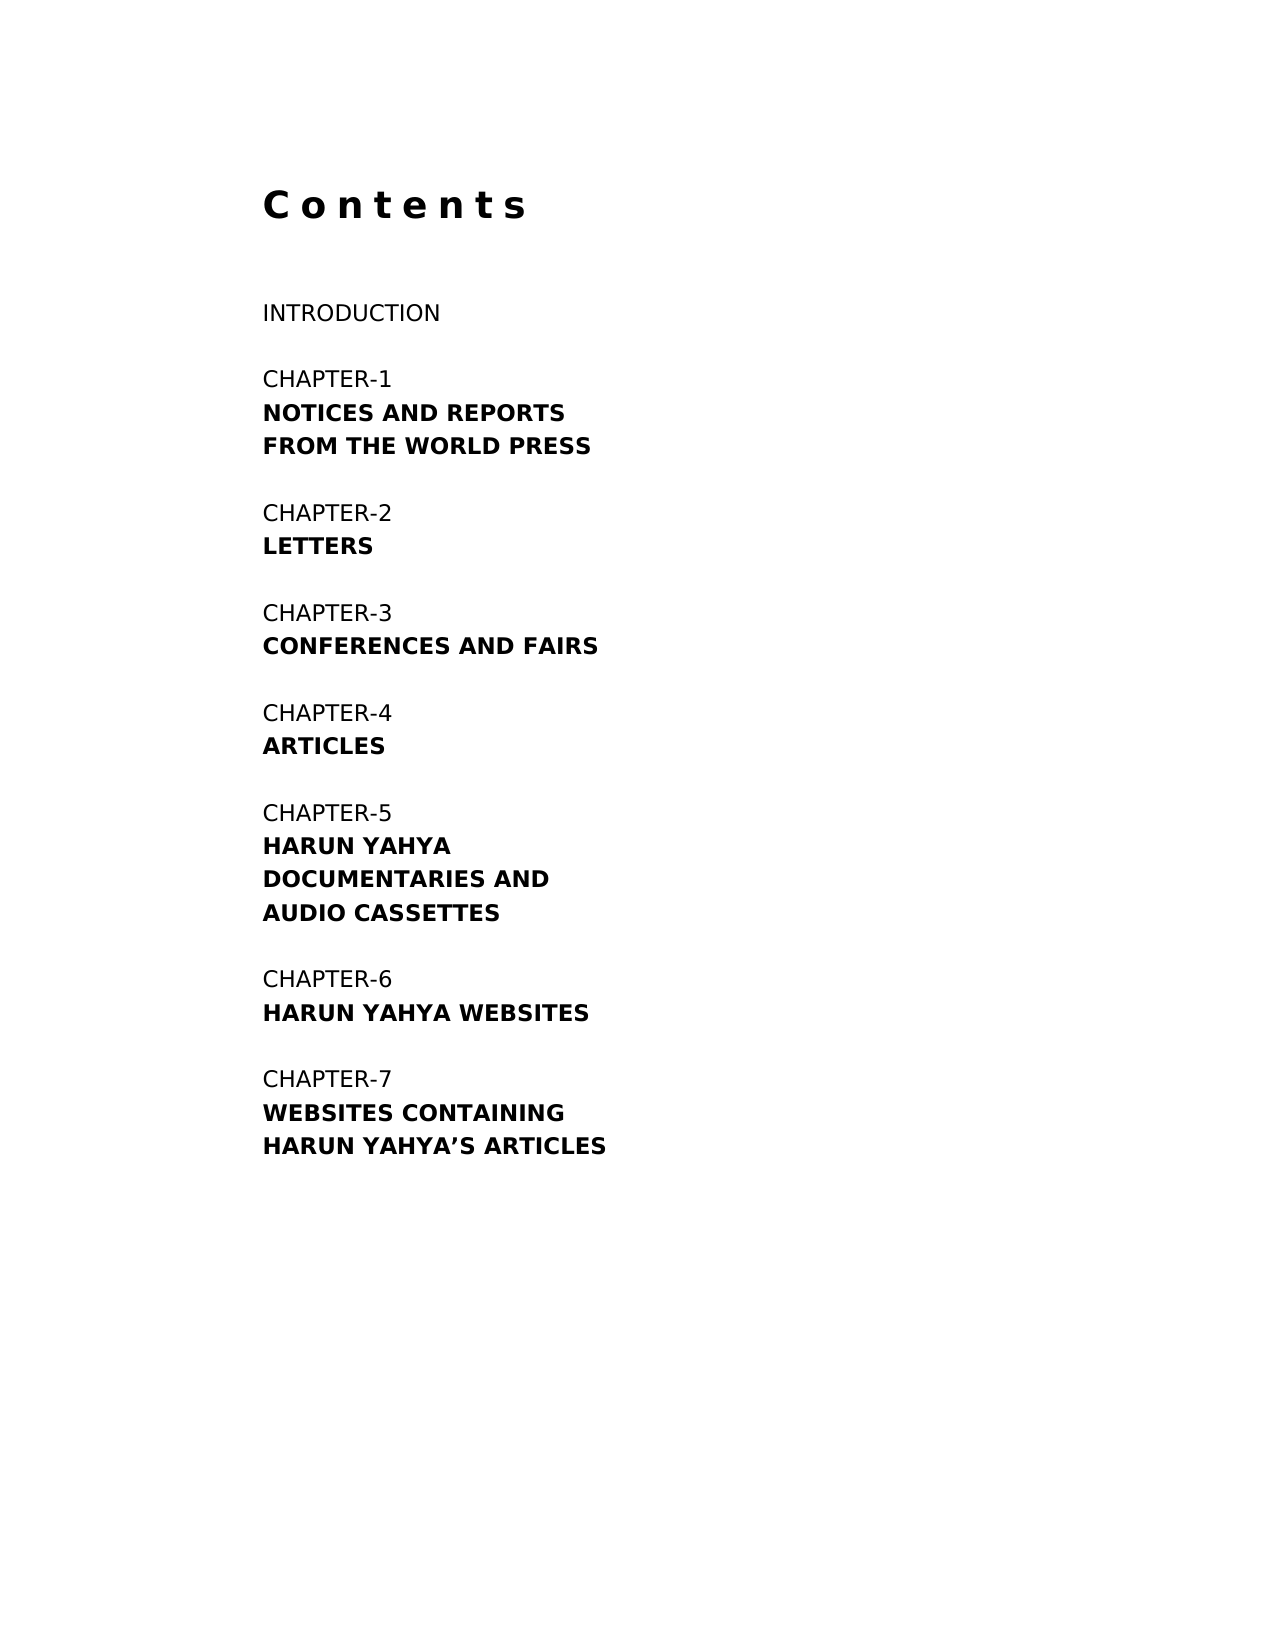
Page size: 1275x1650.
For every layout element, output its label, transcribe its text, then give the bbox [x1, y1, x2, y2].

text WEBSITES CONTAINING [203, 1094, 1070, 1128]
text LETTERS [203, 528, 1070, 561]
text CHAPTER-1 [203, 361, 1070, 394]
text ARTICLES [203, 728, 1070, 761]
text INTRODUCTION [203, 294, 1070, 328]
text HARUN YAHYA [203, 828, 1070, 861]
text CONFERENCES AND FAIRS [203, 628, 1070, 661]
text CHAPTER-6 [203, 961, 1070, 994]
text FROM THE WORLD PRESS [203, 428, 1070, 461]
text NOTICES AND REPORTS [203, 394, 1070, 428]
text CHAPTER-4 [203, 694, 1070, 728]
text HARUN YAHYA’S ARTICLES [203, 1128, 1070, 1161]
text CHAPTER-3 [203, 594, 1070, 628]
text CHAPTER-2 [203, 494, 1070, 528]
text Contents [203, 184, 1070, 228]
text DOCUMENTARIES AND [203, 861, 1070, 894]
text HARUN YAHYA WEBSITES [203, 994, 1070, 1028]
text CHAPTER-7 [203, 1061, 1070, 1094]
text CHAPTER-5 [203, 794, 1070, 828]
text AUDIO CASSETTES [203, 894, 1070, 928]
